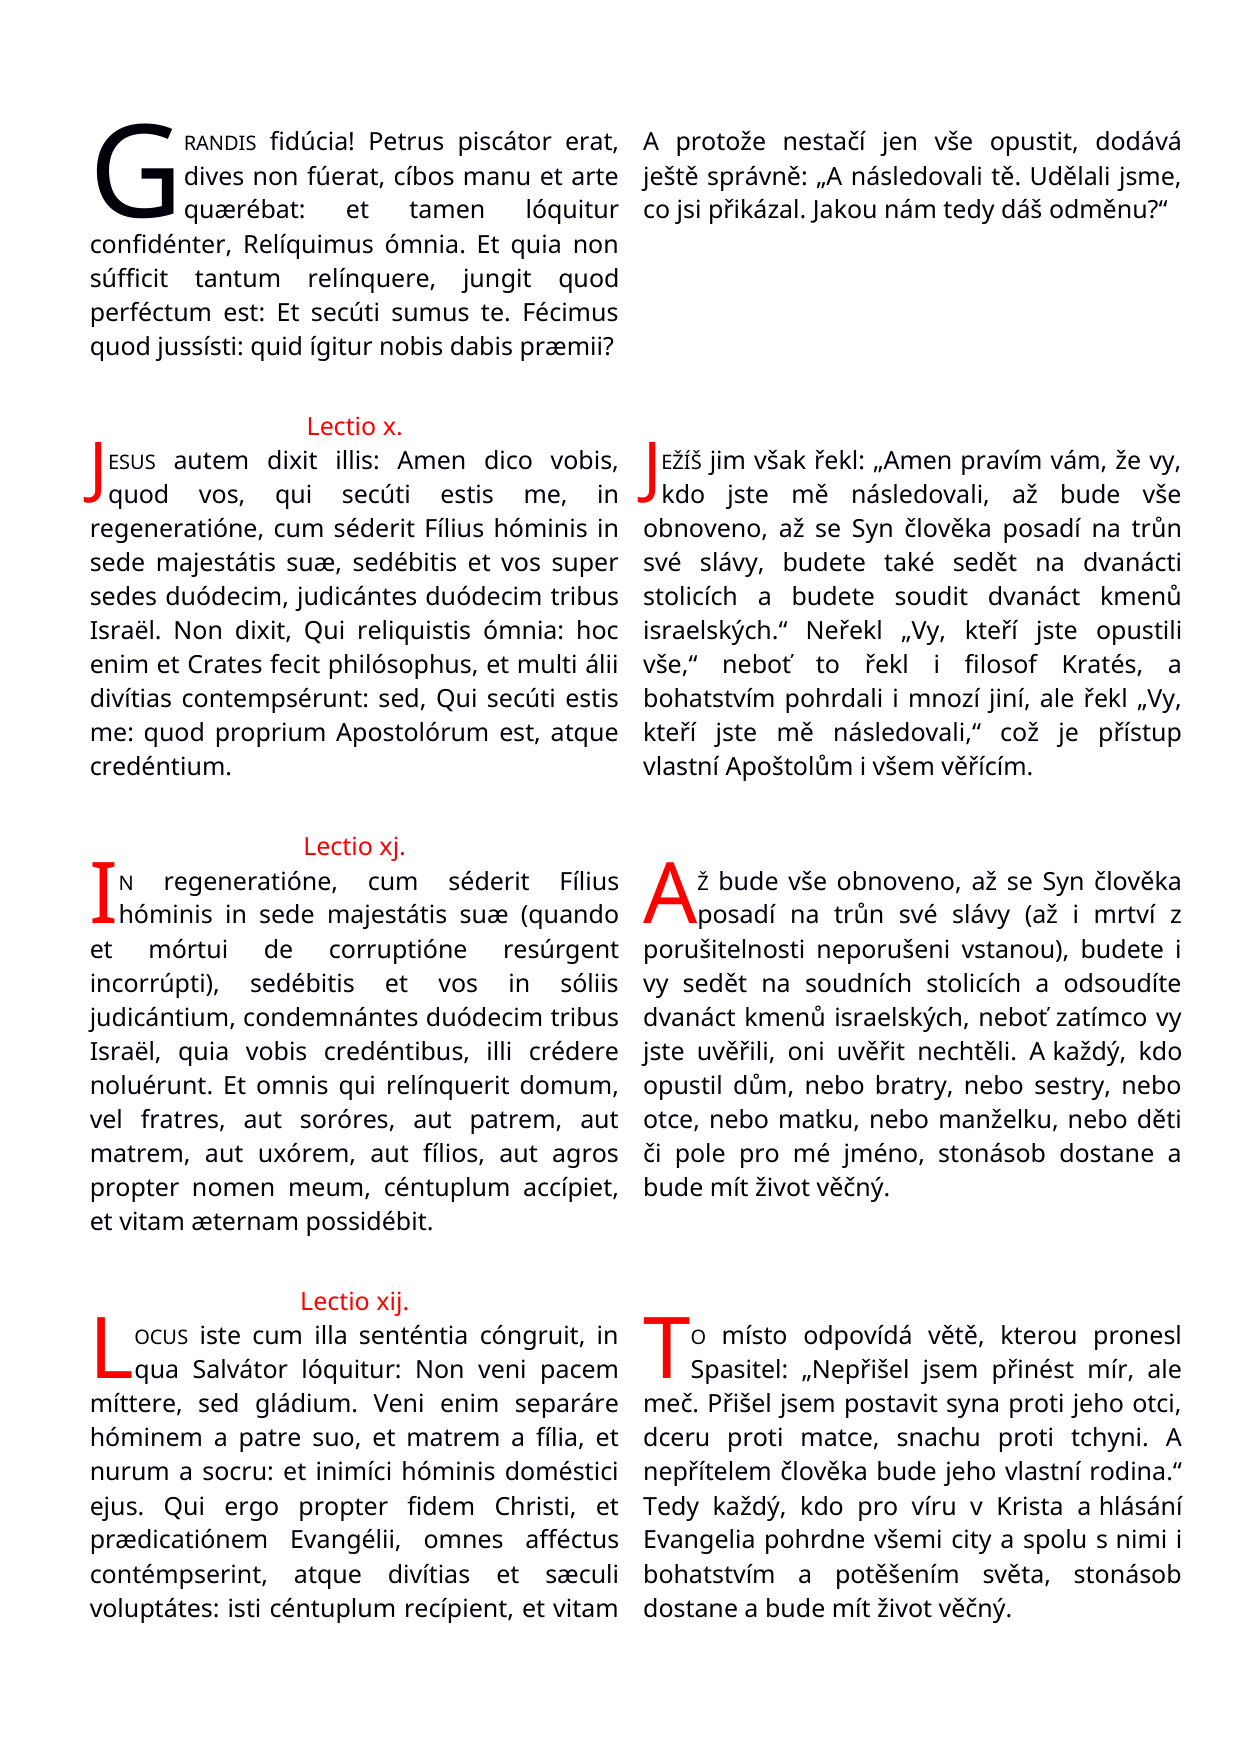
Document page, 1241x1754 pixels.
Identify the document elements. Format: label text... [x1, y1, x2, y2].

table_cell Ježíš jim však řekl: „Amen pravím vám, že vy, kdo jste mě následovali, až bude vše obnoveno, až se Syn člověka posadí na trůn své slávy, budete také sedět na dvanácti stolicích a budete soudit dvanáct kmenů israelských.“ Neřekl „Vy, kteří jste opustili vše,“ neboť to řekl i filosof Kratés, a bohatstvím pohrdali i mnozí jiní, ale řekl „Vy, kteří jste mě následovali,“ což je přístup vlastní Apoštolům i všem věřícím. [631, 403, 1194, 823]
table_cell Lectio x. Jesus autem dixit illis: Amen dico vobis, quod vos, qui secúti estis me, in regeneratióne, cum séderit Fílius hóminis in sede majestátis suæ, sedébitis et vos super sedes duódecim, judicántes duódecim tribus Israël. Non dixit, Qui reliquistis ómnia: hoc enim et Crates fecit philósophus, et multi álii divítias contempsérunt: sed, Qui secúti estis me: quod proprium Apostolórum est, atque credéntium. [78, 403, 631, 823]
table_cell Lectio xj. In regeneratióne, cum séderit Fílius hóminis in sede majestátis suæ (quando et mórtui de corruptióne resúrgent incorrúpti), sedébitis et vos in sóliis judicántium, condemnántes duódecim tribus Israël, quia vobis credéntibus, illi crédere noluérunt. Et omnis qui relínquerit domum, vel fratres, aut soróres, aut patrem, aut matrem, aut uxórem, aut fílios, aut agros propter nomen meum, céntuplum accípiet, et vitam æternam possidébit. [78, 823, 631, 1278]
table_cell Za onoho času řekl Petr Ježíšovi: Hle, zanechali jsme všeho a následovali tě. Co tedy budeme mít? A další. Jak veliká to víra! Petr byl rybář, nebyl bohatý, pokrm získával prací svých rukou. A přece s důvěrou říká: „Opustili jsme vše.“ A protože nestačí jen vše opustit, dodává ještě správně: „A následovali tě. Udělali jsme, co jsi přikázal. Jakou nám tedy dáš odměnu?“ [631, 118, 1194, 402]
table_cell Až bude vše obnoveno, až se Syn člověka posadí na trůn své slávy (až i mrtví z porušitelnosti neporušeni vstanou), budete i vy sedět na soudních stolicích a odsoudíte dvanáct kmenů israelských, neboť zatímco vy jste uvěřili, oni uvěřit nechtěli. A každý, kdo opustil dům, nebo bratry, nebo sestry, nebo otce, nebo matku, nebo manželku, nebo děti či pole pro mé jméno, stonásob dostane a bude mít život věčný. [631, 823, 1194, 1278]
table_cell Lectio xij. Locus iste cum illa senténtia cóngruit, in qua Salvátor lóquitur: Non veni pacem míttere, sed gládium. Veni enim separáre hóminem a patre suo, et matrem a fília, et nurum a socru: et inimíci hóminis doméstici ejus. Qui ergo propter fidem Christi, et prædicatiónem Evangélii, omnes afféctus contémpserint, atque divítias et sæculi voluptátes: isti céntuplum recípient, et vitam [78, 1278, 631, 1630]
table_cell To místo odpovídá větě, kterou pronesl Spasitel: „Nepřišel jsem přinést mír, ale meč. Přišel jsem postavit syna proti jeho otci, dceru proti matce, snachu proti tchyni. A nepřítelem člověka bude jeho vlastní rodina.“ Tedy každý, kdo pro víru v Krista a hlásání Evangelia pohrdne všemi city a spolu s nimi i bohatstvím a potěšením světa, stonásob dostane a bude mít život věčný. [631, 1278, 1194, 1630]
table_cell In III. Nocturno Léctio sancti Evangélii secúndum Matthæum. Lectio ix. Cap. 19 In illo témpore: Dixit Petrus ad Jesum: Ecce nos relíquimus ómnia, et secúti sumus te: quid ergo erit nobis? Et réliqua. Homilía sancti Hierónymi Presbyteri. Lib. 3. in Matth. Cap.19. Grandis fidúcia! Petrus piscátor erat, dives non fúerat, cíbos manu et arte quærébat: et tamen lóquitur confidénter, Relíquimus ómnia. Et quia non súfficit tantum relínquere, jun­git quod perféctum est: Et secúti sumus te. Fécimus quod jussísti: quid ígitur nobis dabis præmii? [78, 118, 631, 402]
